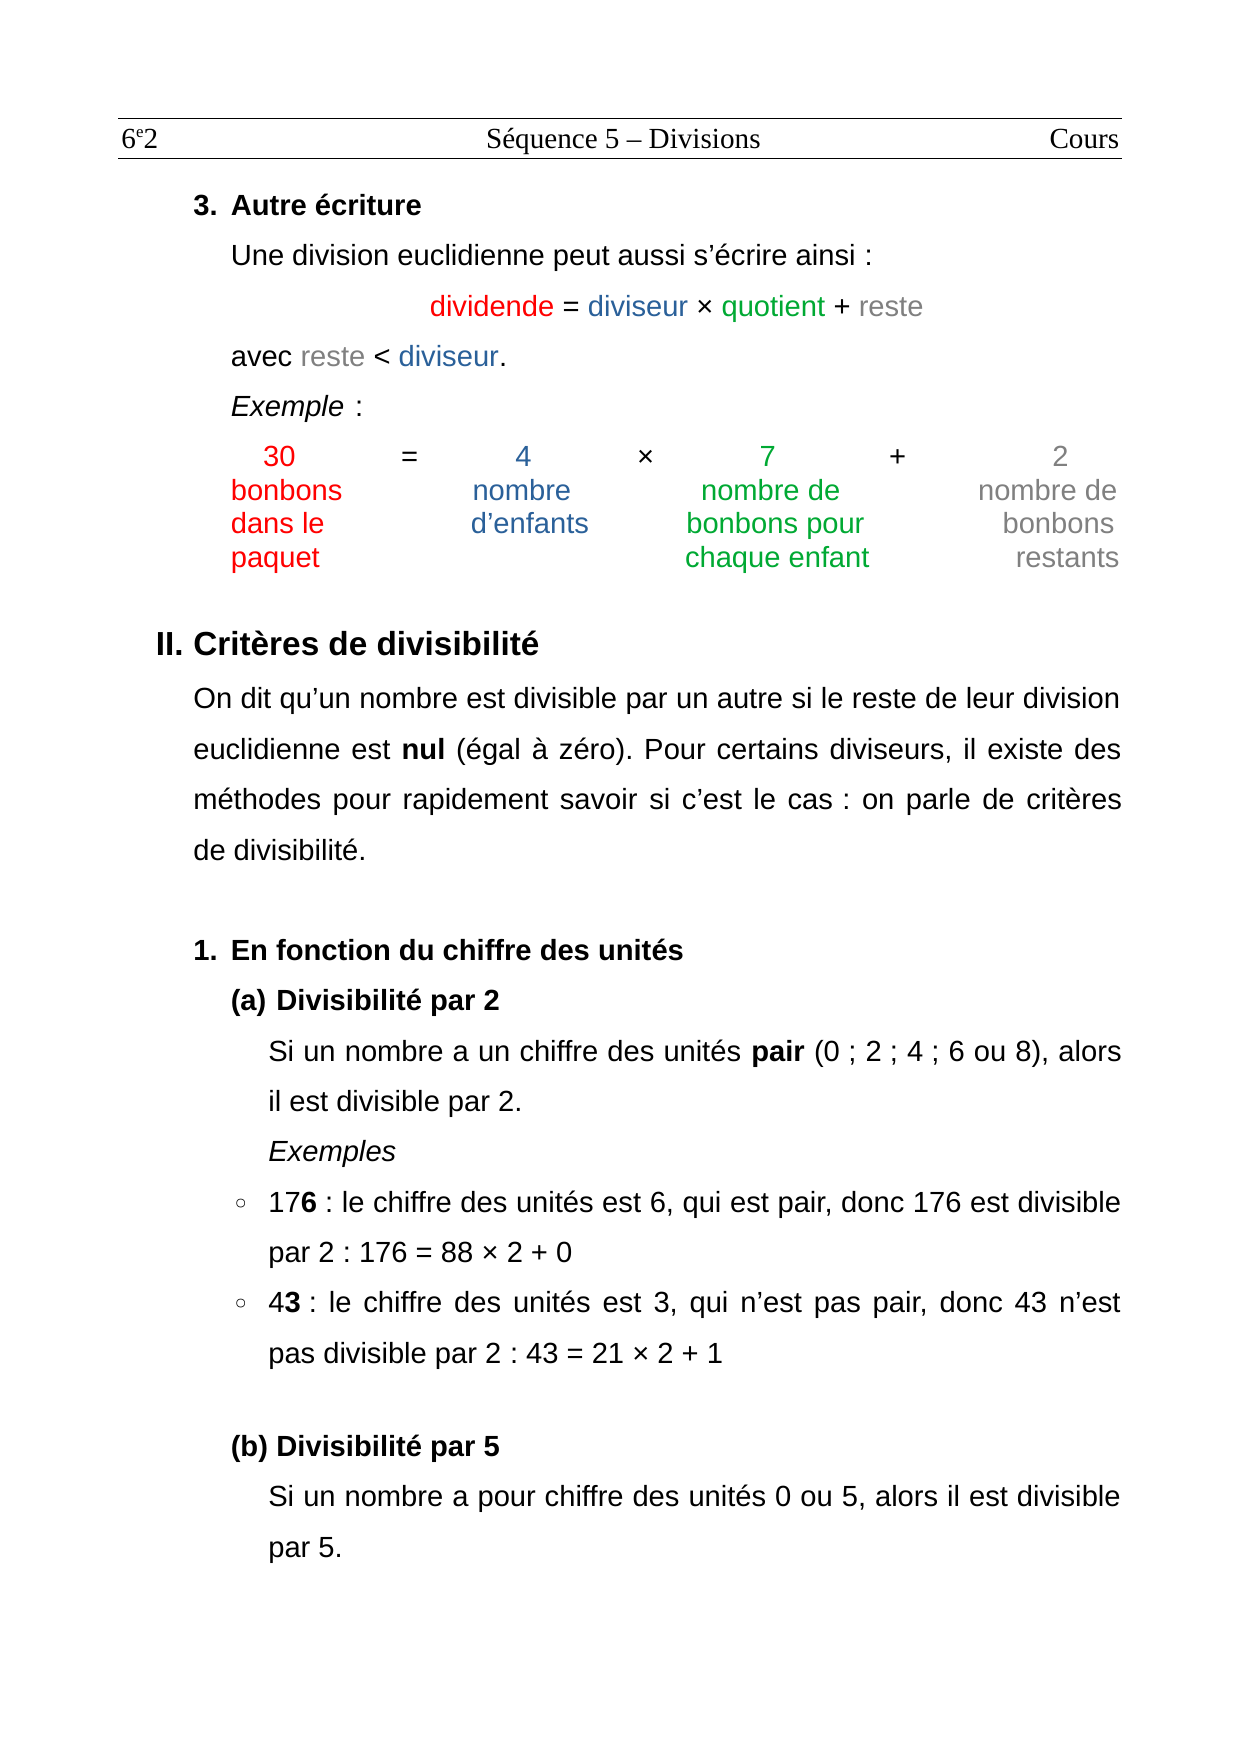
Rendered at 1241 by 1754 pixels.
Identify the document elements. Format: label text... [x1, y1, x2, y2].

list Une division euclidienne peut aussi s’écrire ainsi : [193, 238, 1122, 272]
list avec reste < diviseur. [193, 339, 1122, 372]
list paquet chaque enfant restants [193, 540, 1122, 574]
list Divisibilité par 5 [231, 1429, 1122, 1463]
list Divisibilité par 2 [231, 983, 1122, 1017]
list 30 = 4 × 7 + 2 [193, 439, 1122, 473]
list bonbons nombre nombre de nombre de [193, 473, 1122, 507]
list Critères de divisibilité [156, 624, 1122, 662]
list 176 : le chiffre des unités est 6, qui est pair, donc 176 est divisible par 2 : 176 = 88 × 2 + 0 [231, 1185, 1122, 1268]
list Exemple : [193, 389, 1122, 423]
list dans le d’enfants bonbons pour bonbons [193, 507, 1122, 540]
list En fonction du chiffre des unités [193, 933, 1122, 967]
list Exemples [231, 1134, 1122, 1168]
list Si un nombre a un chiffre des unités pair (0 ; 2 ; 4 ; 6 ou 8), alors il est divisible par 2. [231, 1034, 1122, 1118]
list Autre écriture [193, 188, 1122, 221]
list On dit qu’un nombre est divisible par un autre si le reste de leur division euclidienne est nul (égal à zéro). Pour certains diviseurs, il existe des méthodes pour rapidement savoir si c’est le cas : on parle de critères de divisibilité. [156, 682, 1122, 866]
list Si un nombre a pour chiffre des unités 0 ou 5, alors il est divisible par 5. [231, 1479, 1122, 1563]
list dividende = diviseur × quotient + reste [193, 288, 1122, 322]
list 43 : le chiffre des unités est 3, qui n’est pas pair, donc 43 n’est pas divisible par 2 : 43 = 21 × 2 + 1 [231, 1285, 1122, 1369]
